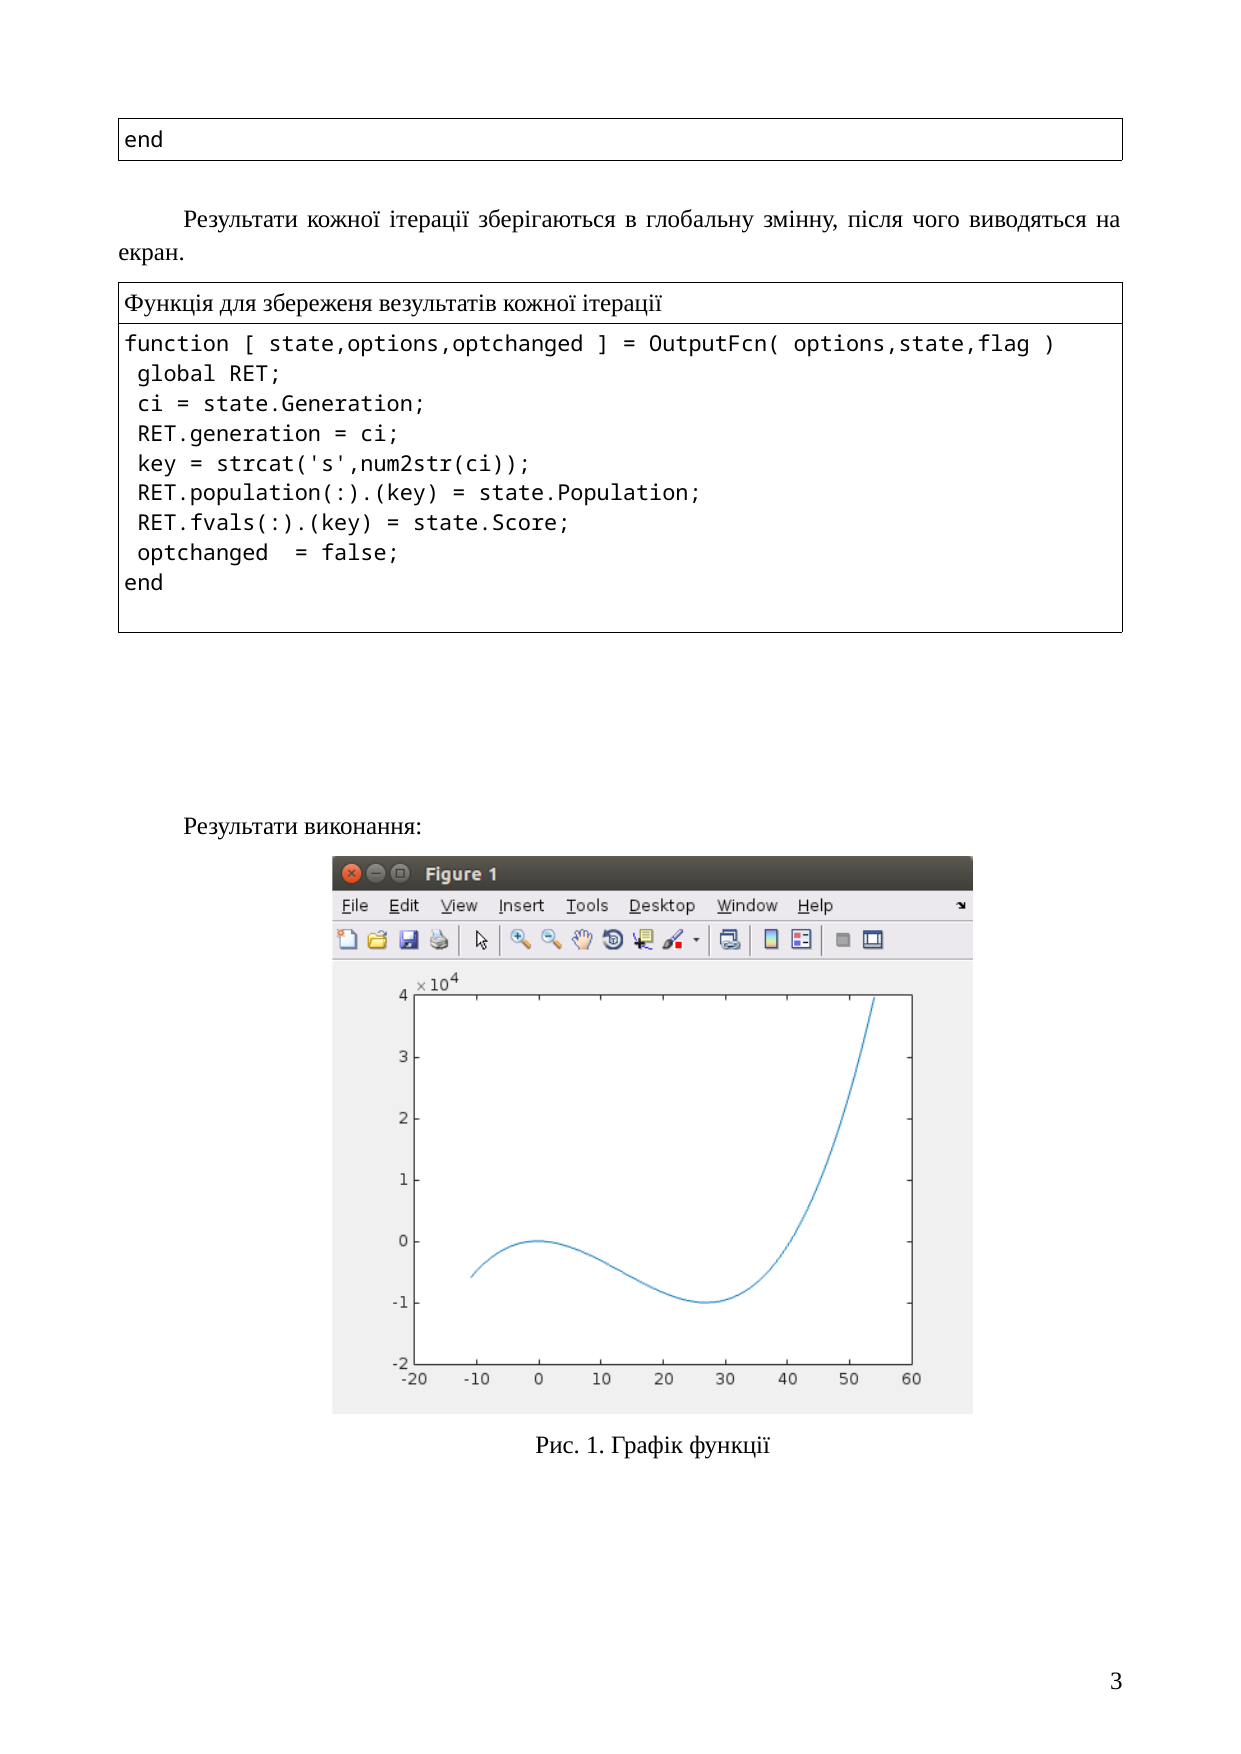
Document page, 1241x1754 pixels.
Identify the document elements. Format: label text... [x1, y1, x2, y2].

table_header Функція для збереженя везультатів кожної ітерації [119, 283, 1122, 322]
picture [332, 856, 973, 1414]
table_cell function [ state,options,optchanged ] = OutputFcn( options,state,flag ) global RET; ci = state.Generation; RET.generation = ci; key = strcat('s',num2str(ci)); RET.population(:).(key) = state.Population; RET.fvals(:).(key) = state.Score; optchanged = false; end [119, 324, 1122, 632]
text Результати кожної ітерації зберігаються в глобальну змінну, після чого виводяться на екран. [118, 204, 1122, 266]
text Рис. 1. Графік функції [118, 1430, 1122, 1458]
table_cell end [119, 119, 1122, 159]
text Результати виконання: [118, 811, 1122, 840]
